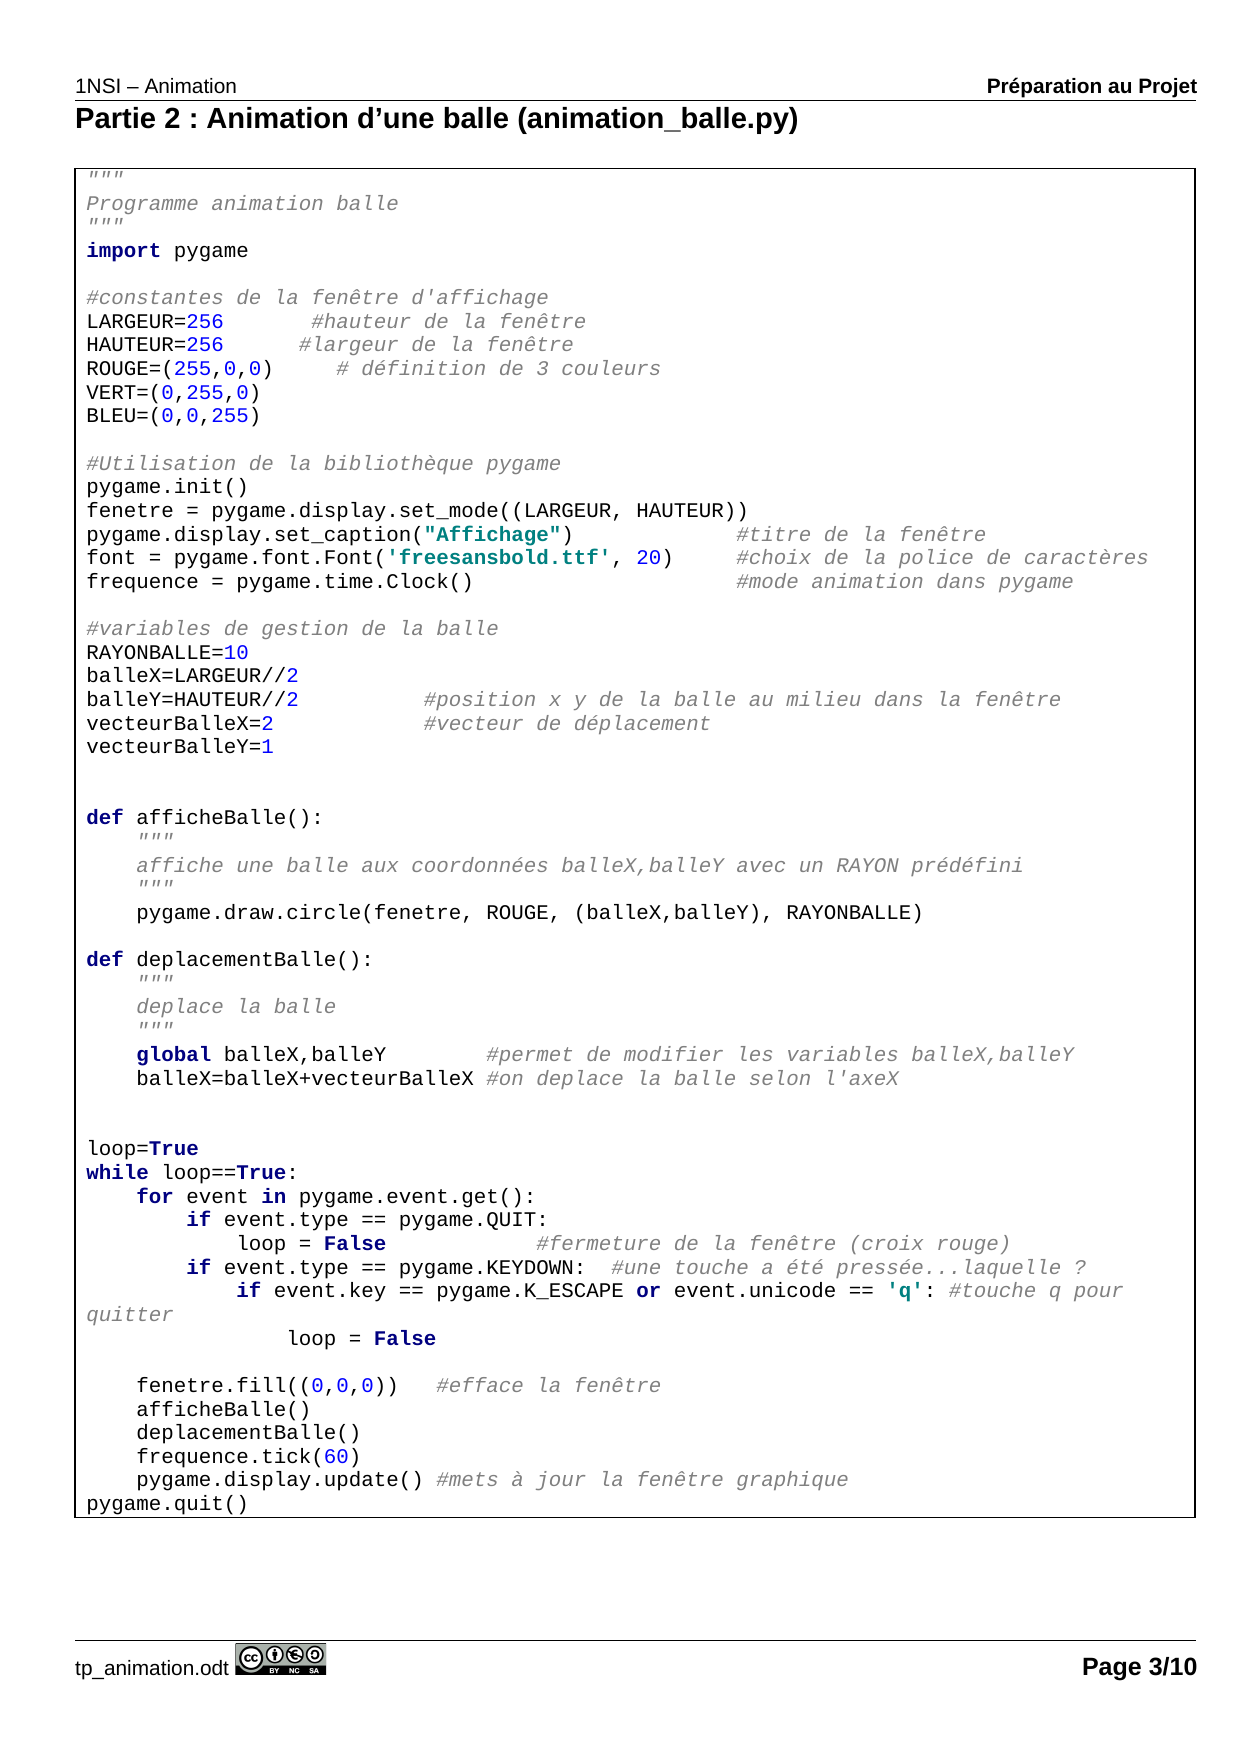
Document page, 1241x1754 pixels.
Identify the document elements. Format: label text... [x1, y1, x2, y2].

text Partie 2 : Animation d’une balle (animation_balle.py) [75, 101, 1196, 134]
picture [235, 1643, 327, 1675]
